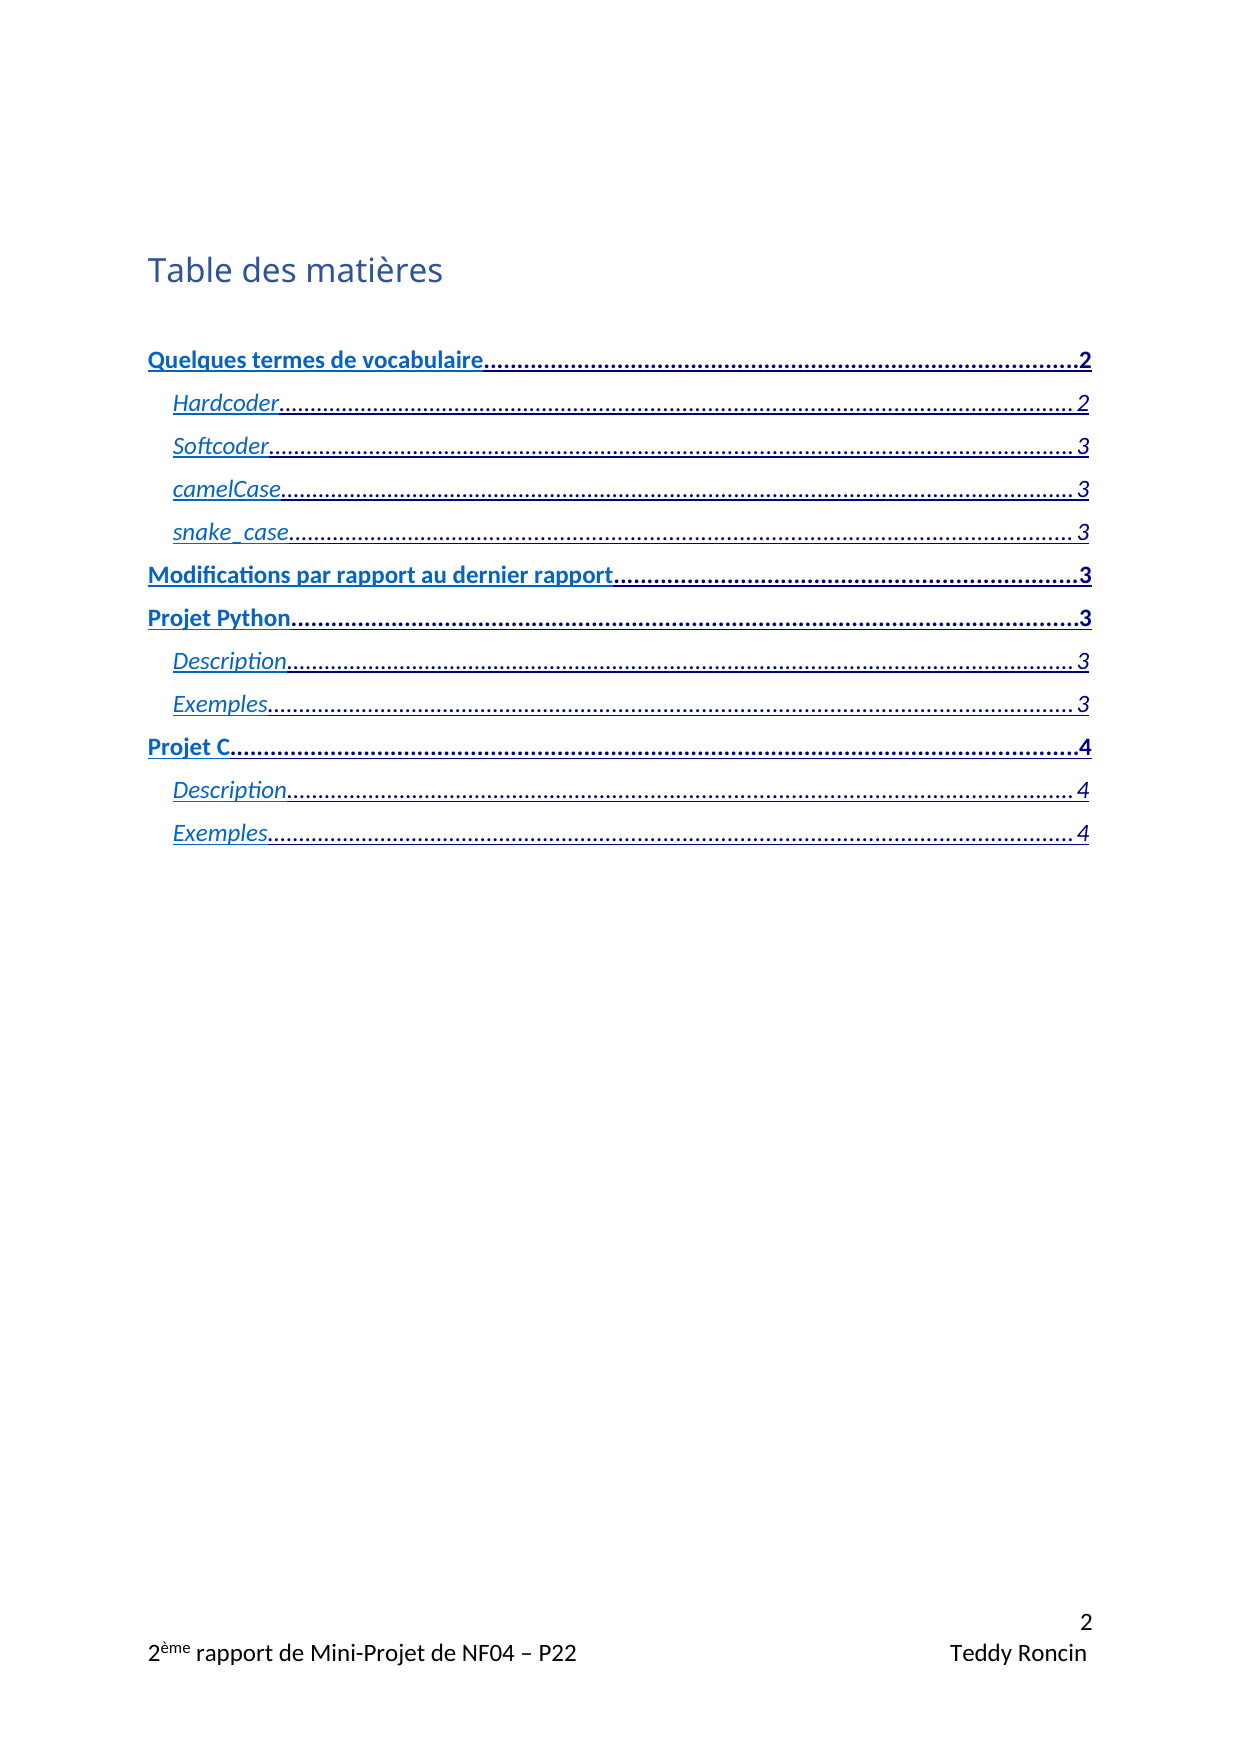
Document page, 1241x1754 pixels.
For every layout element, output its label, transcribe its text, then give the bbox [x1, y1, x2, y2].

text camelCase 3 [173, 473, 1093, 504]
text Quelques termes de vocabulaire 2 [148, 344, 1093, 375]
text Description 3 [173, 646, 1093, 676]
text Projet Python 3 [148, 602, 1093, 633]
text Exemples 4 [173, 818, 1093, 848]
text Description 4 [173, 774, 1093, 805]
text Hardcoder 2 [173, 387, 1093, 418]
text Table des matières [148, 247, 1093, 292]
text Softcoder 3 [173, 430, 1093, 461]
text Projet C 4 [148, 732, 1093, 762]
text Exemples 3 [173, 688, 1093, 719]
text Modifications par rapport au dernier rapport 3 [148, 559, 1093, 590]
text snake_case 3 [173, 516, 1093, 547]
